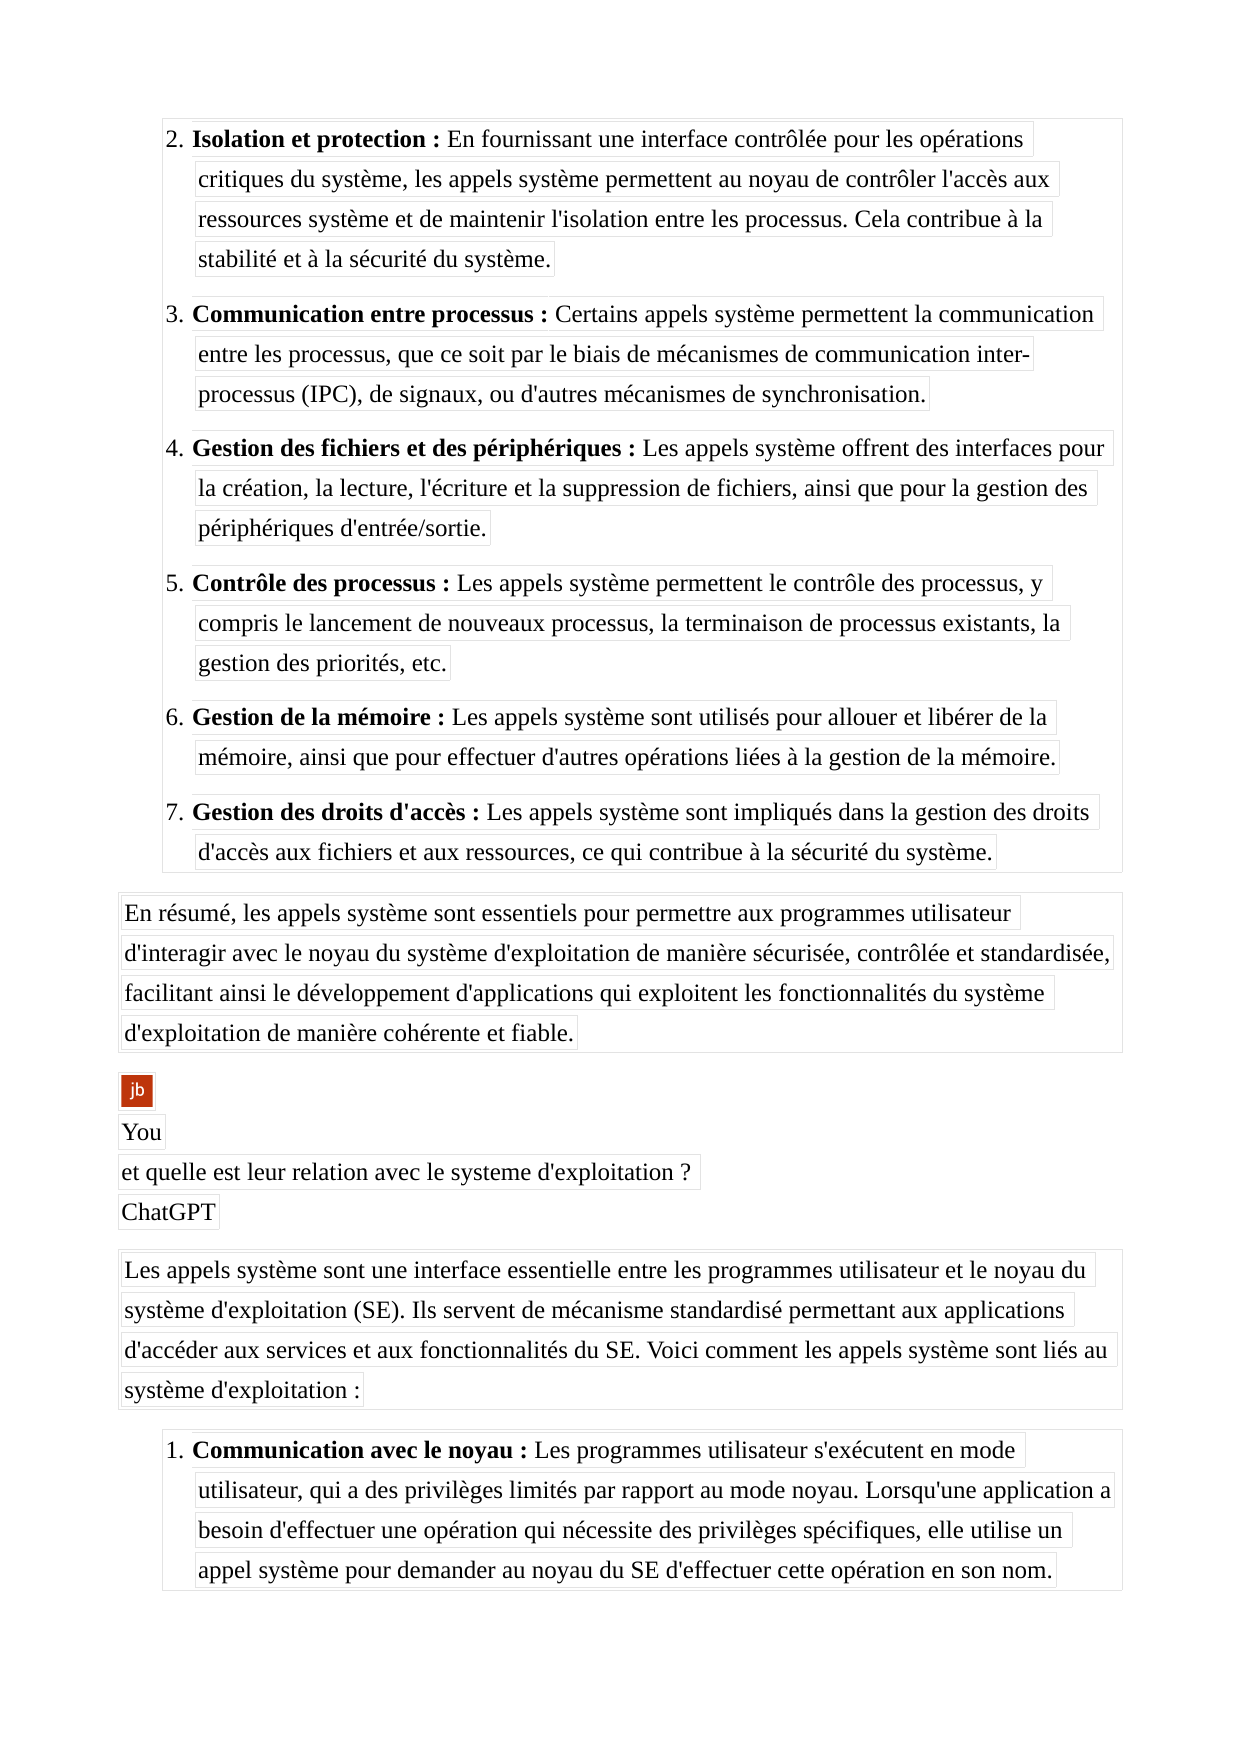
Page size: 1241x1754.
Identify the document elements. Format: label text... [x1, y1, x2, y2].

picture [121, 1075, 153, 1107]
text [701, 1154, 1122, 1189]
text En résumé, les appels système sont essentiels pour permettre aux programmes utilisateur d'interagir avec le noyau du système d'exploitation de manière sécurisée, contrôlée et standardisée, facilitant ainsi le développement d'applications qui exploitent les fonctionnalités du système d'exploitation de manière cohérente et fiable. [119, 893, 1122, 1052]
text [220, 1194, 1122, 1229]
list Isolation et protection : En fournissant une interface contrôlée pour les opérations critiques du système, les appels système permettent au noyau de contrôler l'accès aux ressources système et de maintenir l'isolation entre les processus. Cela contribue à la stabilité et à la sécurité du système. [163, 119, 1122, 276]
text You [119, 1115, 165, 1149]
list Gestion des fichiers et des périphériques : Les appels système offrent des interfaces pour la création, la lecture, l'écriture et la suppression de fichiers, ainsi que pour la gestion des périphériques d'entrée/sortie. [163, 427, 1122, 545]
list Gestion de la mémoire : Les appels système sont utilisés pour allouer et libérer de la mémoire, ainsi que pour effectuer d'autres opérations liées à la gestion de la mémoire. [163, 696, 1122, 774]
text [166, 1114, 1122, 1149]
list Contrôle des processus : Les appels système permettent le contrôle des processus, y compris le lancement de nouveaux processus, la terminaison de processus existants, la gestion des priorités, etc. [163, 562, 1122, 680]
text Les appels système sont une interface essentielle entre les programmes utilisateur et le noyau du système d'exploitation (SE). Ils servent de mécanisme standardisé permettant aux applications d'accéder aux services et aux fonctionnalités du SE. Voici comment les appels système sont liés au système d'exploitation : [119, 1250, 1122, 1409]
text ChatGPT [119, 1195, 219, 1229]
text et quelle est leur relation avec le systeme d'exploitation ? [119, 1155, 700, 1189]
list Communication avec le noyau : Les programmes utilisateur s'exécutent en mode utilisateur, qui a des privilèges limités par rapport au mode noyau. Lorsqu'une application a besoin d'effectuer une opération qui nécessite des privilèges spécifiques, elle utilise un appel système pour demander au noyau du SE d'effectuer cette opération en son nom. [163, 1430, 1122, 1590]
list Communication entre processus : Certains appels système permettent la communication entre les processus, que ce soit par le biais de mécanismes de communication inter-processus (IPC), de signaux, ou d'autres mécanismes de synchronisation. [163, 293, 1122, 411]
list Gestion des droits d'accès : Les appels système sont impliqués dans la gestion des droits d'accès aux fichiers et aux ressources, ce qui contribue à la sécurité du système. [163, 791, 1122, 872]
